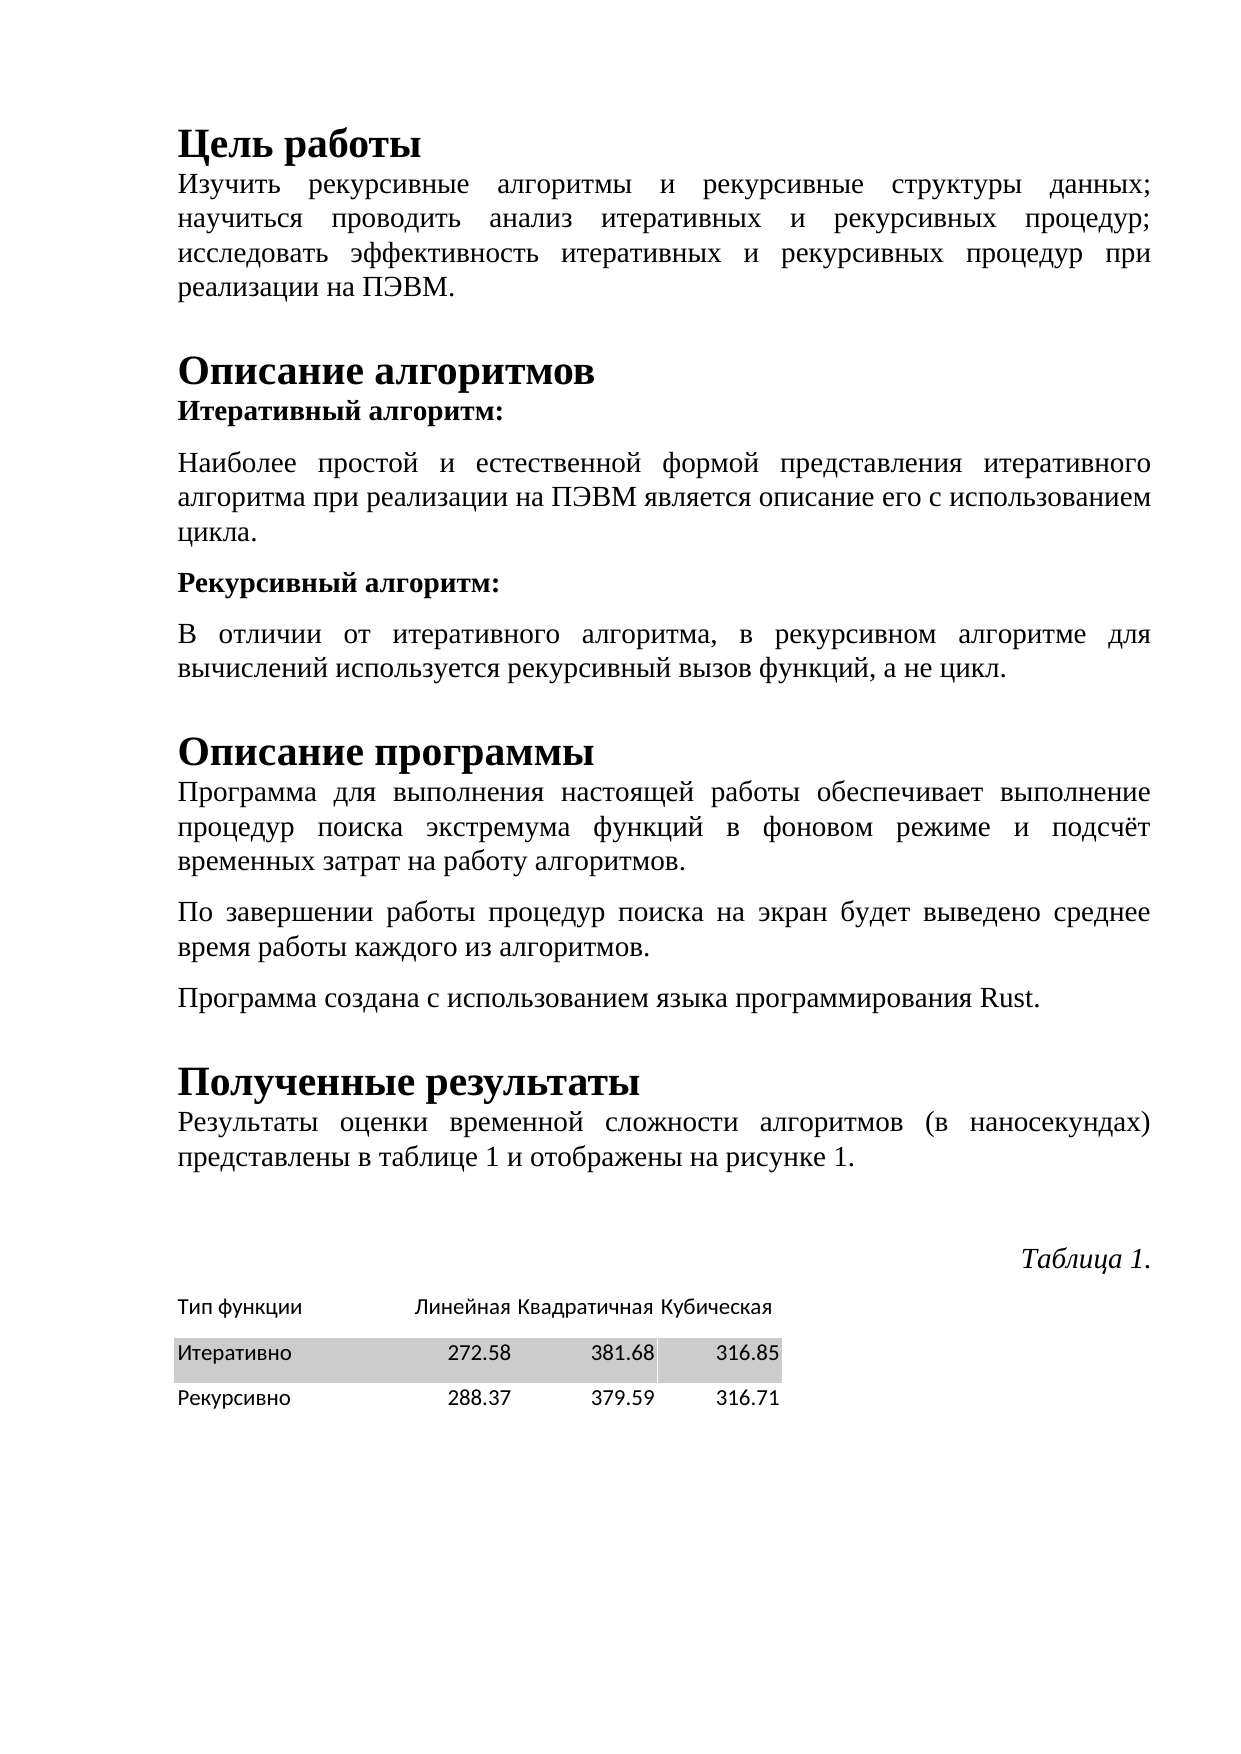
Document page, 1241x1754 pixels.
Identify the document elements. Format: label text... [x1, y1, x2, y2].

text Программа создана с использованием языка программирования Rust. [177, 980, 1152, 1014]
text Рекурсивный алгоритм: [177, 565, 1152, 598]
subtitle Цель работы [177, 118, 1152, 166]
text Результаты оценки временной сложности алгоритмов (в наносекундах) представлены в таблице 1 и отображены на рисунке 1. [177, 1104, 1152, 1172]
text Итеративный алгоритм: [177, 393, 1152, 427]
table_cell 381.68 [514, 1338, 657, 1383]
table_header Линейная [411, 1292, 514, 1338]
text Таблица 1. [177, 1241, 1152, 1274]
table_cell 288.37 [411, 1383, 514, 1428]
table_cell Итеративно [174, 1338, 411, 1383]
table_cell 316.85 [658, 1338, 782, 1383]
table_header Тип функции [174, 1292, 411, 1338]
text По завершении работы процедур поиска на экран будет выведено среднее время работы каждого из алгоритмов. [177, 894, 1152, 963]
subtitle Описание алгоритмов [177, 346, 1152, 393]
text Наиболее простой и естественной формой представления итеративного алгоритма при реализации на ПЭВМ является описание его с использованием цикла. [177, 445, 1152, 547]
table_cell 379.59 [514, 1383, 657, 1428]
subtitle Описание программы [177, 727, 1152, 774]
table_header Кубическая [658, 1292, 782, 1338]
table_cell 316.71 [658, 1383, 782, 1428]
table_cell 272.58 [411, 1338, 514, 1383]
subtitle Полученные результаты [177, 1056, 1152, 1104]
text В отличии от итеративного алгоритма, в рекурсивном алгоритме для вычислений используется рекурсивный вызов функций, а не цикл. [177, 616, 1152, 684]
table_header Квадратичная [514, 1292, 657, 1338]
text Изучить рекурсивные алгоритмы и рекурсивные структуры данных; научиться проводить анализ итеративных и рекурсивных процедур; исследовать эффективность итеративных и рекурсивных процедур при реализации на ПЭВМ. [177, 166, 1152, 303]
text Программа для выполнения настоящей работы обеспечивает выполнение процедур поиска экстремума функций в фоновом режиме и подсчёт временных затрат на работу алгоритмов. [177, 774, 1152, 877]
table_cell Рекурсивно [174, 1383, 411, 1428]
